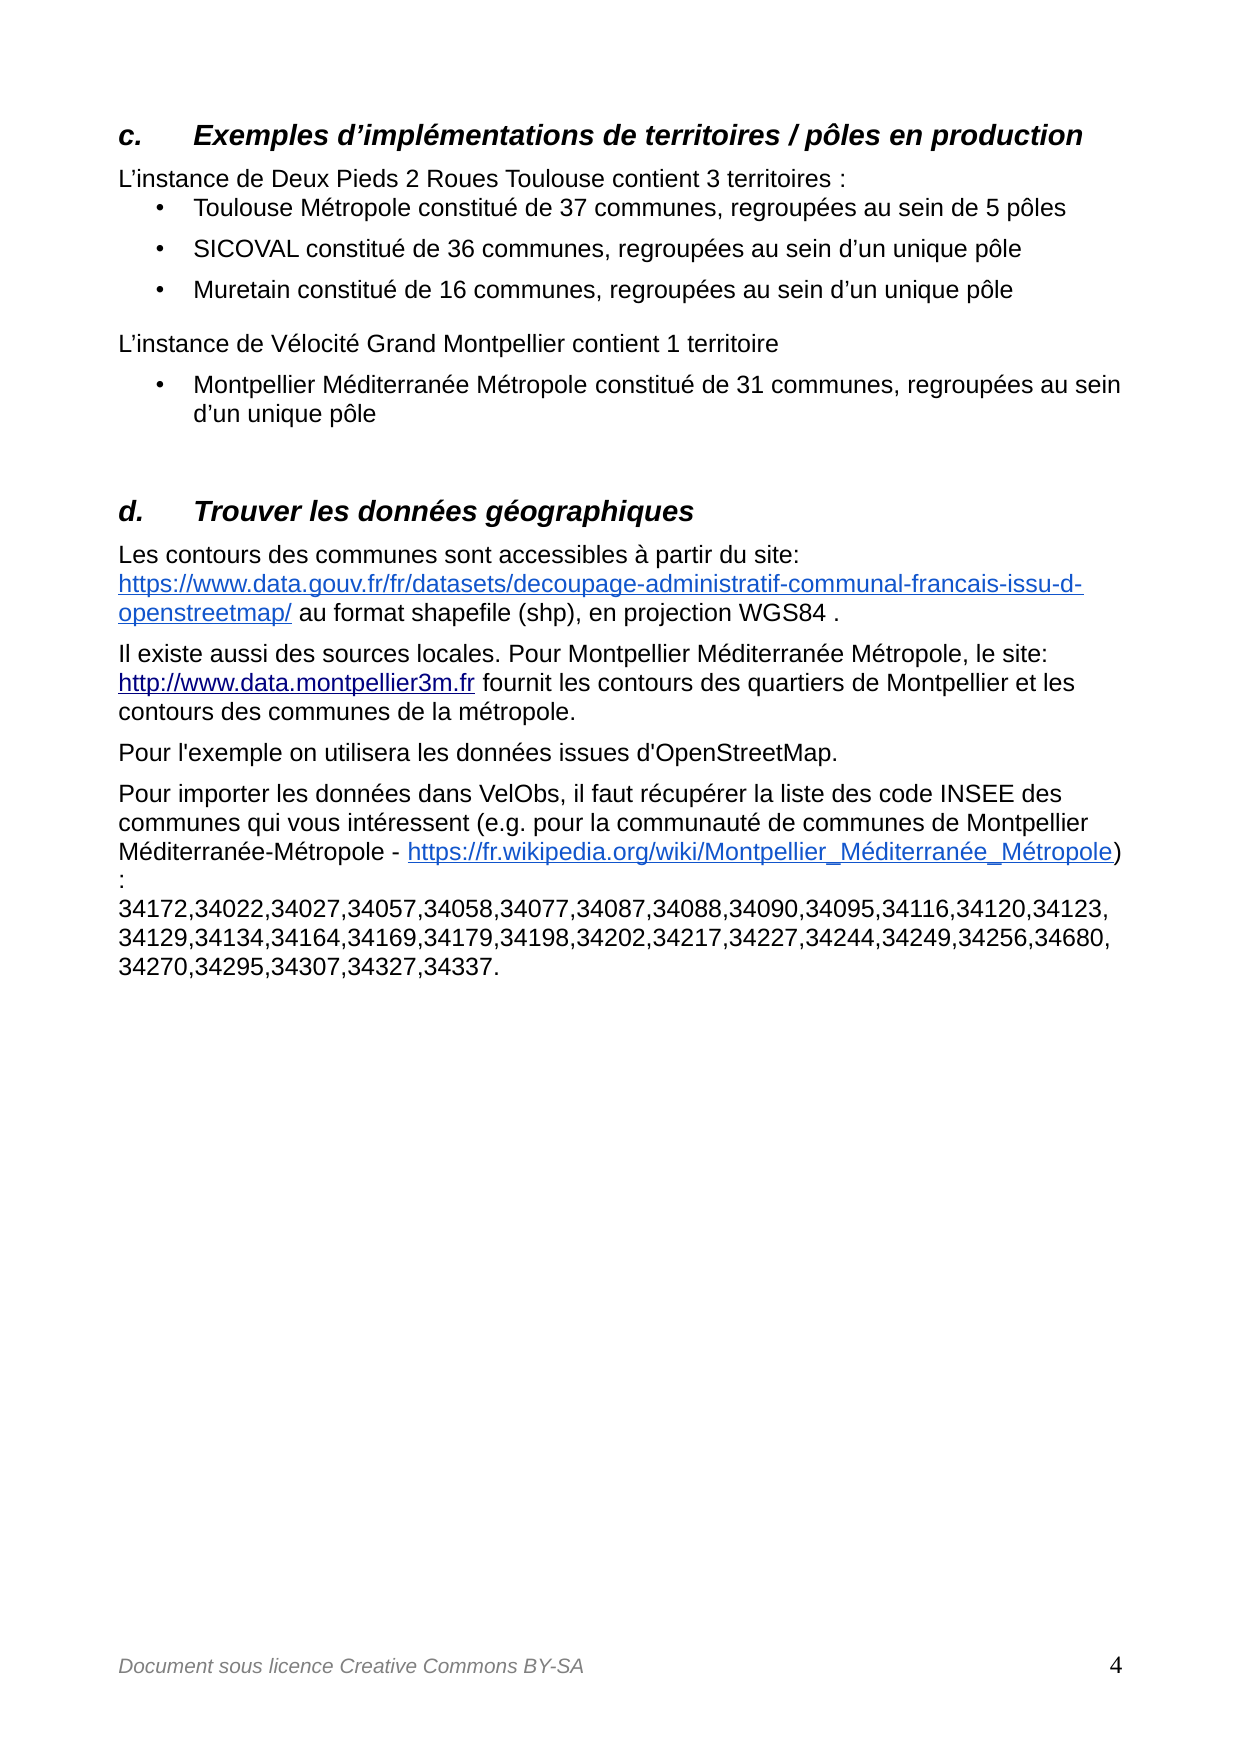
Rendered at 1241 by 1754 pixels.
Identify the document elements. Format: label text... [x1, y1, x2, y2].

subtitle Trouver les données géographiques [118, 494, 1122, 528]
text Pour importer les données dans VelObs, il faut récupérer la liste des code INSEE des communes qui vous intéressent (e.g. pour la communauté de communes de Montpellier Méditerranée-Métropole - https://fr.wikipedia.org/wiki/Montpellier_Méditerranée_Métropole) : 34172,34022,34027,34057,34058,34077,34087,34088,34090,34095,34116,34120,34123,34129,34134,34164,34169,34179,34198,34202,34217,34227,34244,34249,34256,34680,34270,34295,34307,34327,34337. [118, 779, 1122, 980]
list Toulouse Métropole constitué de 37 communes, regroupées au sein de 5 pôles [156, 193, 1122, 222]
list SICOVAL constitué de 36 communes, regroupées au sein d’un unique pôle [156, 234, 1122, 263]
text Il existe aussi des sources locales. Pour Montpellier Méditerranée Métropole, le site: http://www.data.montpellier3m.fr fournit les contours des quartiers de Montpellier et les contours des communes de la métropole. [118, 639, 1122, 725]
text Pour l'exemple on utilisera les données issues d'OpenStreetMap. [118, 738, 1122, 767]
list Muretain constitué de 16 communes, regroupées au sein d’un unique pôle [156, 275, 1122, 304]
text Les contours des communes sont accessibles à partir du site: https://www.data.gouv.fr/fr/datasets/decoupage-administratif-communal-francais-issu-d-openstreetmap/ au format shapefile (shp), en projection WGS84 . [118, 540, 1122, 627]
text L’instance de Deux Pieds 2 Roues Toulouse contient 3 territoires : [118, 164, 1122, 193]
text L’instance de Vélocité Grand Montpellier contient 1 territoire [118, 329, 1122, 358]
list Montpellier Méditerranée Métropole constitué de 31 communes, regroupées au sein d’un unique pôle [156, 371, 1122, 428]
subtitle Exemples d’implémentations de territoires / pôles en production [118, 118, 1122, 152]
